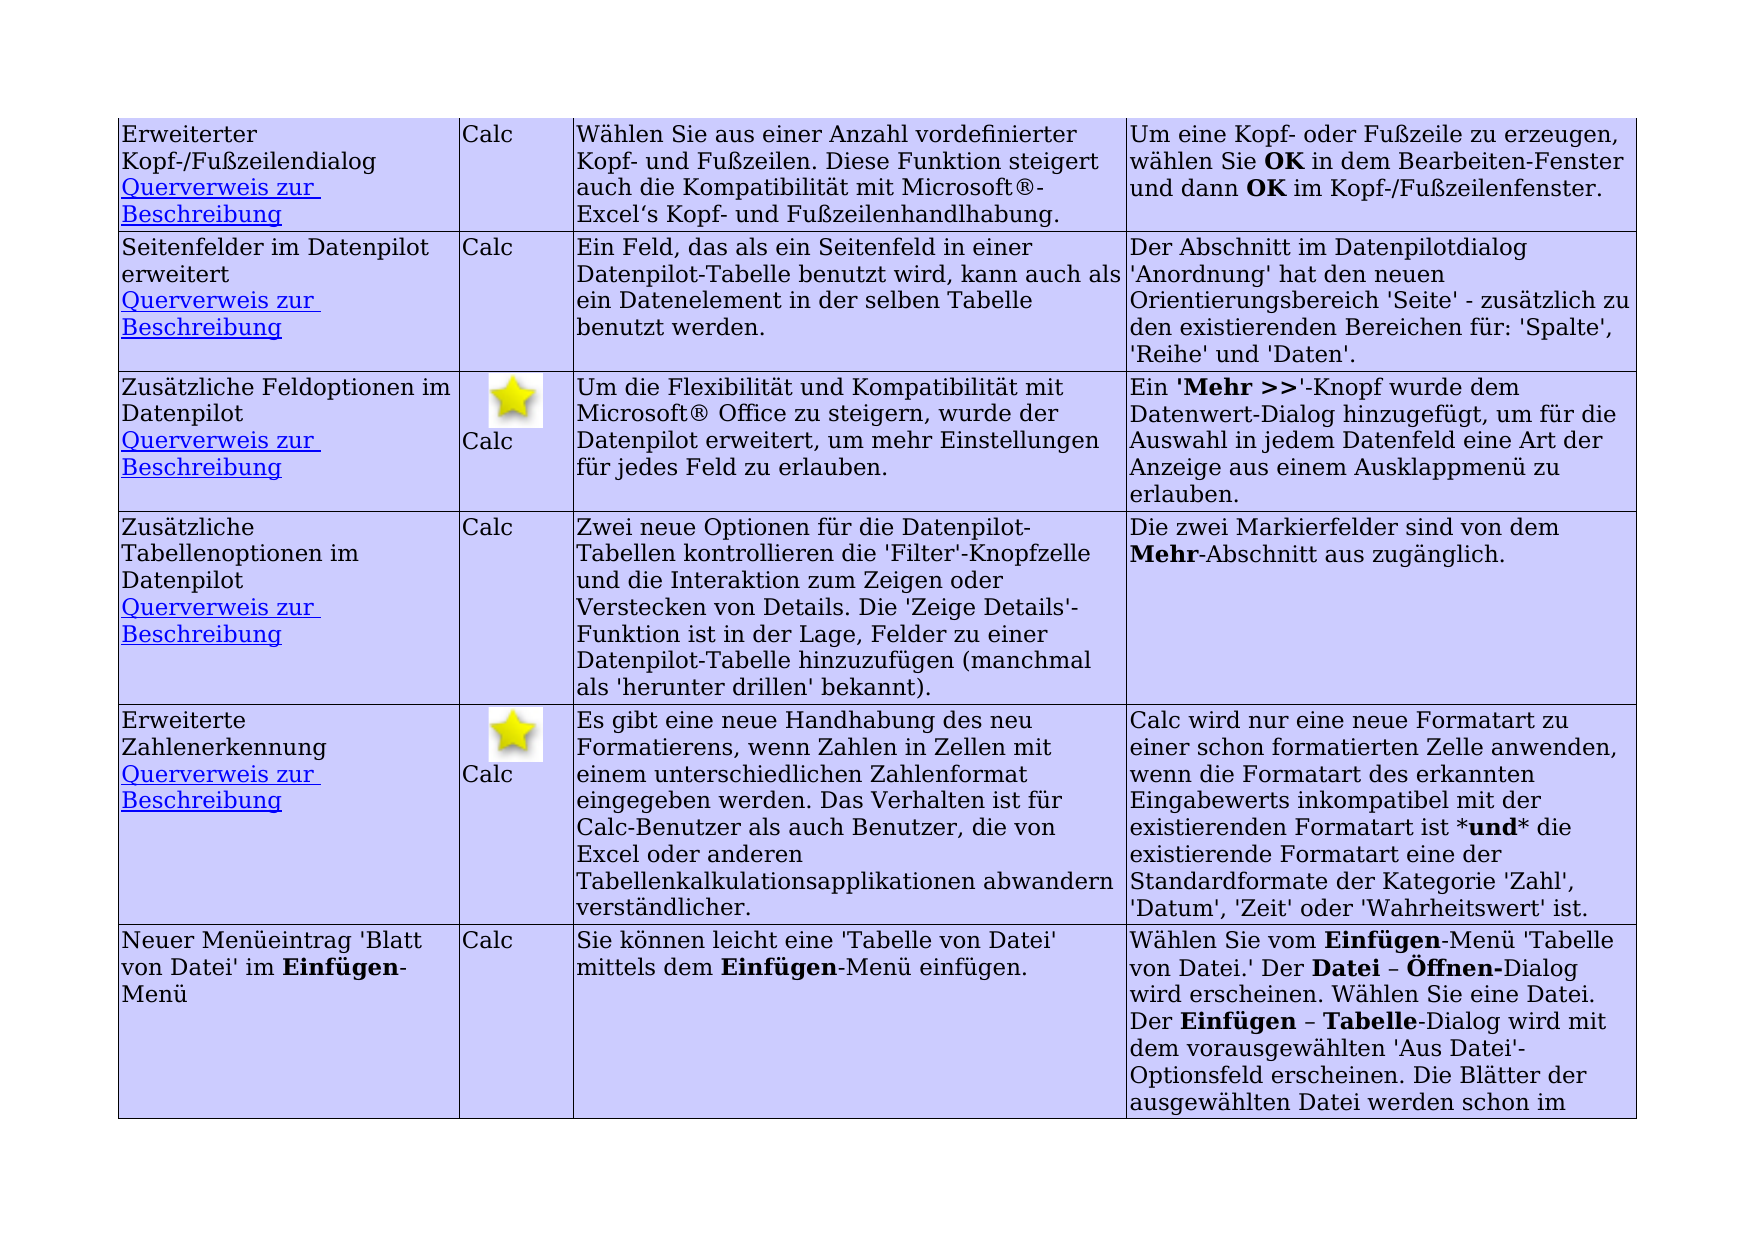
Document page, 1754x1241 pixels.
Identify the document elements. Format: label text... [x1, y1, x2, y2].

table_cell Calc wird nur eine neue Formatart zu einer schon formatierten Zelle anwenden, wenn die Formatart des erkannten Eingabewerts inkompatibel mit der existierenden Formatart ist *und* die existierende Formatart eine der Standardformate der Kategorie 'Zahl', 'Datum', 'Zeit' oder 'Wahrheitswert' ist. [1127, 705, 1636, 924]
table_cell Es gibt eine neue Handhabung des neu Formatierens, wenn Zahlen in Zellen mit einem unterschiedlichen Zahlenformat eingegeben werden. Das Verhalten ist für Calc-Benutzer als auch Benutzer, die von Excel oder anderen Tabellenkalkulationsapplikationen abwandern verständlicher. [574, 705, 1126, 924]
table_cell Calc [460, 925, 573, 1118]
table_cell Erweiterte Zahlenerkennung Querverweis zur Beschreibung [119, 705, 459, 924]
table_cell Wählen Sie aus einer Anzahl vordefinierter Kopf- und Fußzeilen. Diese Funktion steigert auch die Kompatibilität mit Microsoft®-Excel‘s Kopf- und Fußzeilenhandlhabung. [574, 118, 1126, 231]
table_cell Zusätzliche Feldoptionen im Datenpilot Querverweis zur Beschreibung [119, 372, 459, 511]
table_cell Ein Feld, das als ein Seitenfeld in einer Datenpilot-Tabelle benutzt wird, kann auch als ein Datenelement in der selben Tabelle benutzt werden. [574, 232, 1126, 371]
table_cell Seitenfelder im Datenpilot erweitert Querverweis zur Beschreibung [119, 232, 459, 371]
table_cell Ein 'Mehr >>'-Knopf wurde dem Datenwert-Dialog hinzugefügt, um für die Auswahl in jedem Datenfeld eine Art der Anzeige aus einem Ausklappmenü zu erlauben. [1127, 372, 1636, 511]
table_cell Calc [460, 118, 573, 231]
table_cell Sie können leicht eine 'Tabelle von Datei' mittels dem Einfügen-Menü einfügen. [574, 925, 1126, 1118]
table_cell Um eine Kopf- oder Fußzeile zu erzeugen, wählen Sie OK in dem Bearbeiten-Fenster und dann OK im Kopf-/Fußzeilenfenster. [1127, 118, 1636, 231]
table_cell Zusätzliche Tabellenoptionen im Datenpilot Querverweis zur Beschreibung [119, 512, 459, 704]
table_cell Um die Flexibilität und Kompatibilität mit Microsoft® Office zu steigern, wurde der Datenpilot erweitert, um mehr Einstellungen für jedes Feld zu erlauben. [574, 372, 1126, 511]
table_cell Neuer Menüeintrag 'Blatt von Datei' im Einfügen-Menü [119, 925, 459, 1118]
table_cell Der Abschnitt im Datenpilotdialog 'Anordnung' hat den neuen Orientierungsbereich 'Seite' - zusätzlich zu den existierenden Bereichen für: 'Spalte', 'Reihe' und 'Daten'. [1127, 232, 1636, 371]
table_cell Calc [460, 512, 573, 704]
table_cell Die zwei Markierfelder sind von dem Mehr-Abschnitt aus zugänglich. [1127, 512, 1636, 704]
table_cell Wählen Sie vom Einfügen-Menü 'Tabelle von Datei.' Der Datei – Öffnen-Dialog wird erscheinen. Wählen Sie eine Datei. Der Einfügen – Tabelle-Dialog wird mit dem vorausgewählten 'Aus Datei'-Optionsfeld erscheinen. Die Blätter der ausgewählten Datei werden schon im [1127, 925, 1636, 1118]
picture [488, 373, 543, 428]
table_cell Calc [460, 372, 573, 511]
picture [488, 707, 543, 762]
table_cell Calc [460, 705, 573, 924]
table_cell Erweiterter Kopf-/Fußzeilendialog Querverweis zur Beschreibung [119, 118, 459, 231]
table_cell Zwei neue Optionen für die Datenpilot-Tabellen kontrollieren die 'Filter'-Knopfzelle und die Interaktion zum Zeigen oder Verstecken von Details. Die 'Zeige Details'-Funktion ist in der Lage, Felder zu einer Datenpilot-Tabelle hinzuzufügen (manchmal als 'herunter drillen' bekannt). [574, 512, 1126, 704]
table_cell Calc [460, 232, 573, 371]
